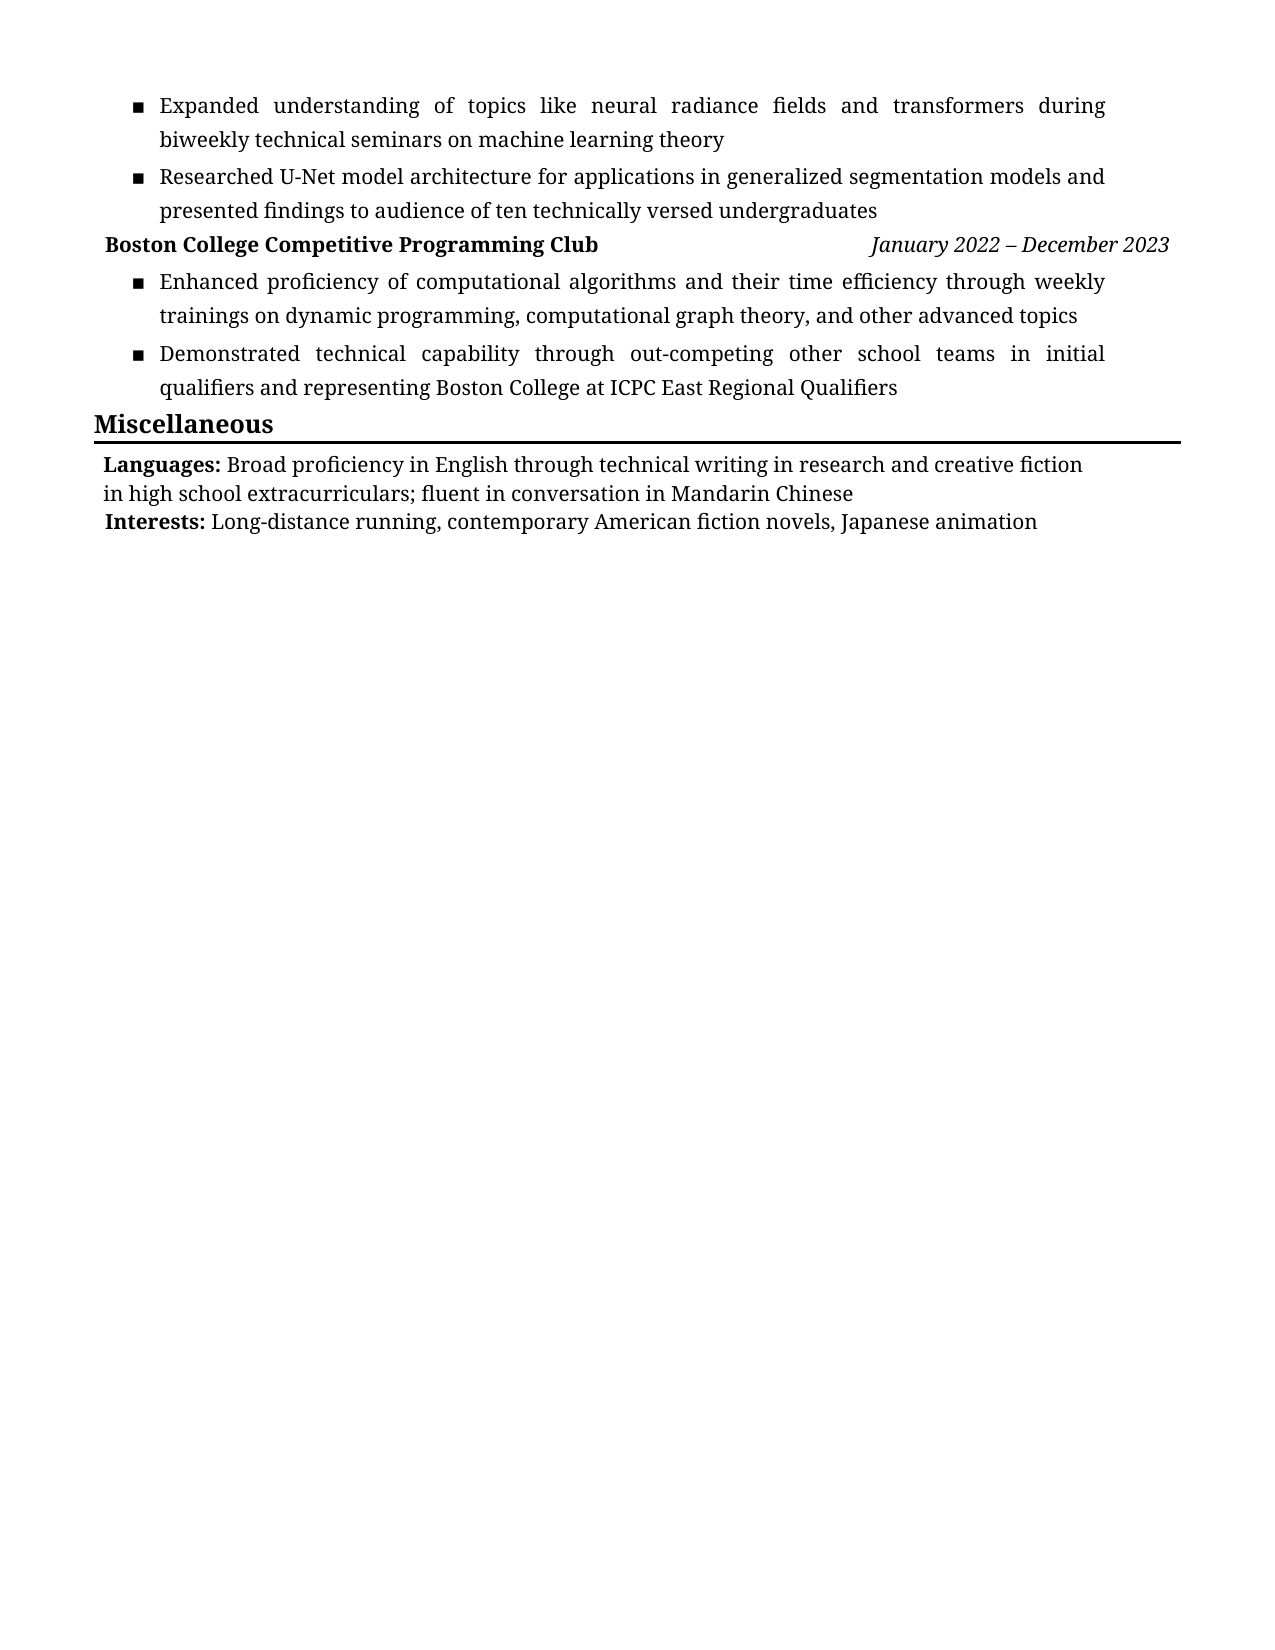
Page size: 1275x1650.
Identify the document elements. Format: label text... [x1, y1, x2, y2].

text Miscellaneous [94, 407, 1181, 441]
list Demonstrated technical capability through out-competing other school teams in initial qualifiers and representing Boston College at ICPC East Regional Qualifiers [131, 330, 1106, 401]
text Interests: Long-distance running, contemporary American fiction novels, Japanese animation [105, 507, 1170, 536]
table_header January 2022 – December 2023 [811, 231, 1181, 259]
table_header Boston College Competitive Programming Club [94, 231, 811, 259]
text Languages: Broad proficiency in English through technical writing in research and creative fiction in high school extracurriculars; fluent in conversation in Mandarin Chinese [103, 450, 1106, 507]
list Researched U-Net model architecture for applications in generalized segmentation models and presented findings to audience of ten technically versed undergraduates [131, 154, 1106, 225]
list Enhanced proficiency of computational algorithms and their time efficiency through weekly trainings on dynamic programming, computational graph theory, and other advanced topics [131, 259, 1106, 330]
list Expanded understanding of topics like neural radiance fields and transformers during biweekly technical seminars on machine learning theory [131, 82, 1106, 154]
